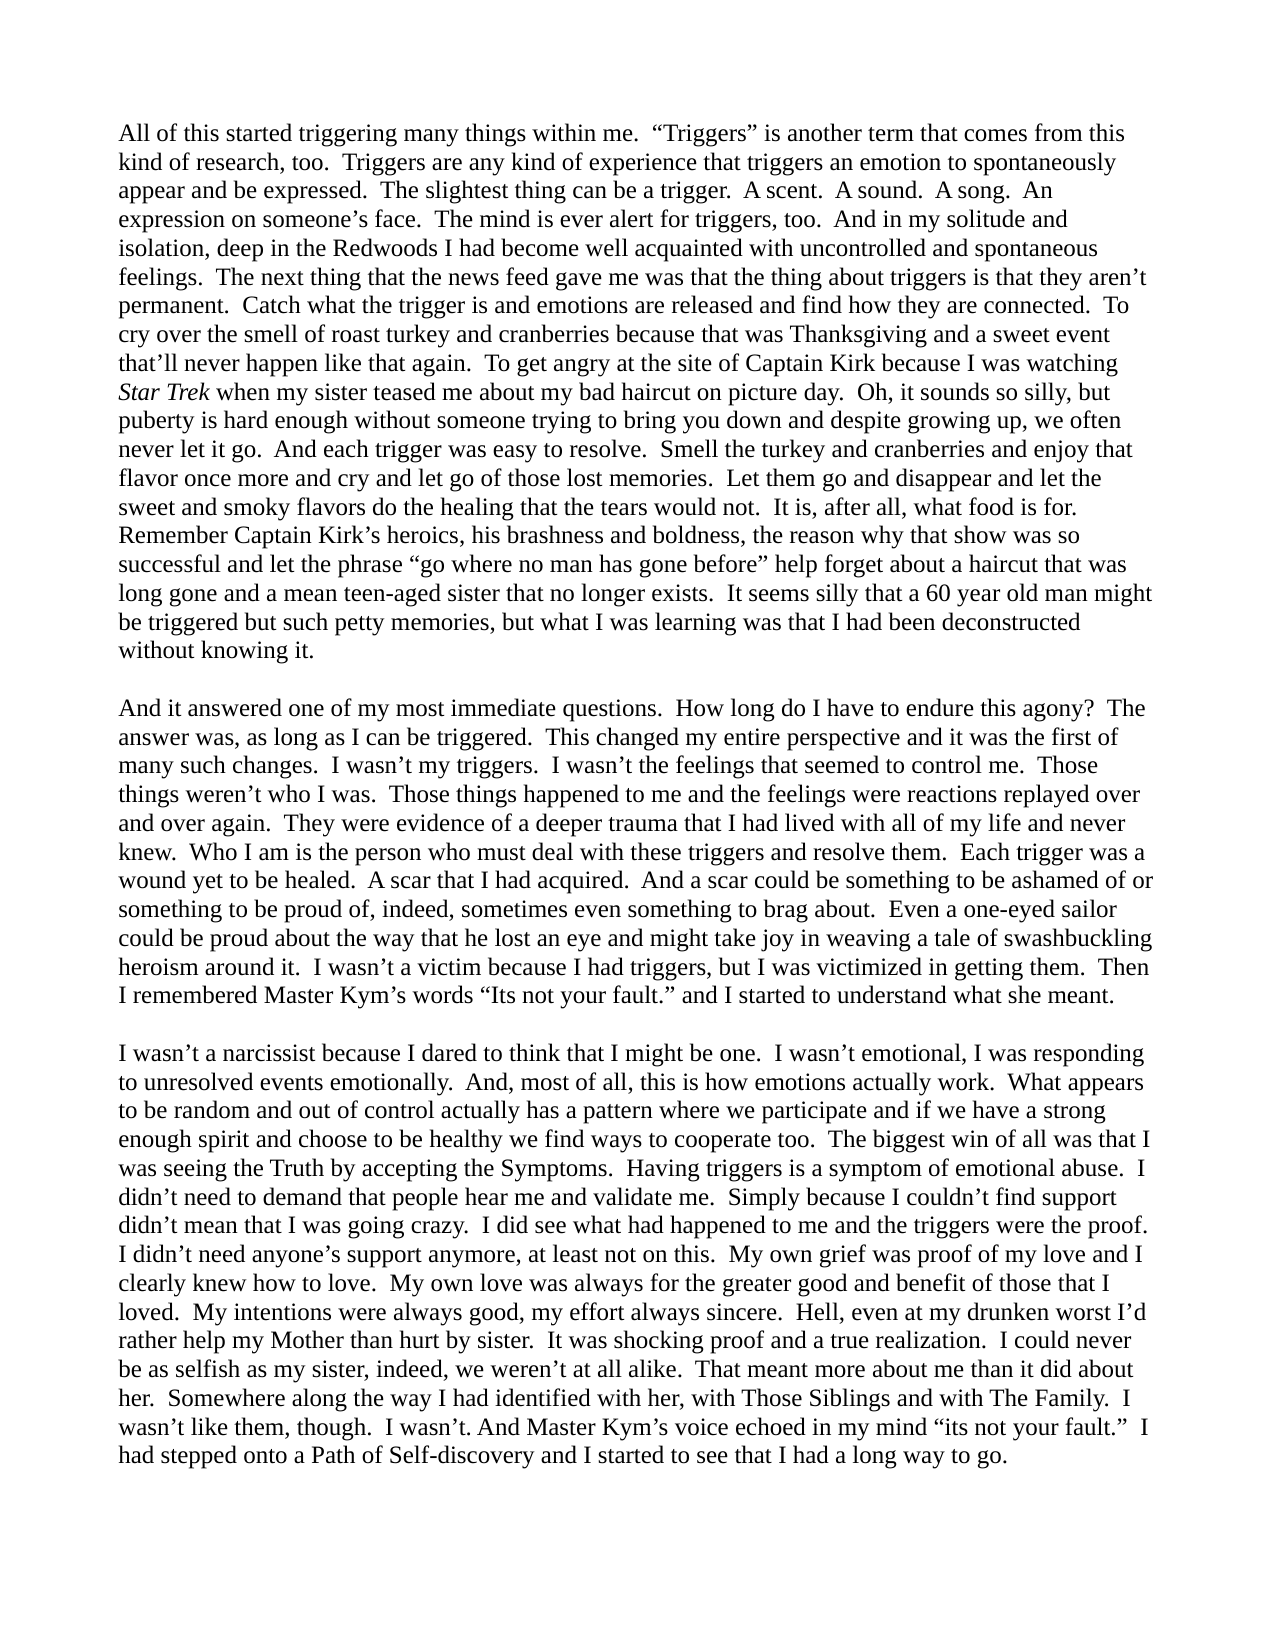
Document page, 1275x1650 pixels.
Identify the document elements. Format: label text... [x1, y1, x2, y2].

text And it answered one of my most immediate questions. How long do I have to endure this agony? The answer was, as long as I can be triggered. This changed my entire perspective and it was the first of many such changes. I wasn’t my triggers. I wasn’t the feelings that seemed to control me. Those things weren’t who I was. Those things happened to me and the feelings were reactions replayed over and over again. They were evidence of a deeper trauma that I had lived with all of my life and never knew. Who I am is the person who must deal with these triggers and resolve them. Each trigger was a wound yet to be healed. A scar that I had acquired. And a scar could be something to be ashamed of or something to be proud of, indeed, sometimes even something to brag about. Even a one-eyed sailor could be proud about the way that he lost an eye and might take joy in weaving a tale of swashbuckling heroism around it. I wasn’t a victim because I had triggers, but I was victimized in getting them. Then I remembered Master Kym’s words “Its not your fault.” and I started to understand what she meant. [118, 693, 1157, 1009]
text I wasn’t a narcissist because I dared to think that I might be one. I wasn’t emotional, I was responding to unresolved events emotionally. And, most of all, this is how emotions actually work. What appears to be random and out of control actually has a pattern where we participate and if we have a strong enough spirit and choose to be healthy we find ways to cooperate too. The biggest win of all was that I was seeing the Truth by accepting the Symptoms. Having triggers is a symptom of emotional abuse. I didn’t need to demand that people hear me and validate me. Simply because I couldn’t find support didn’t mean that I was going crazy. I did see what had happened to me and the triggers were the proof. I didn’t need anyone’s support anymore, at least not on this. My own grief was proof of my love and I clearly knew how to love. My own love was always for the greater good and benefit of those that I loved. My intentions were always good, my effort always sincere. Hell, even at my drunken worst I’d rather help my Mother than hurt by sister. It was shocking proof and a true realization. I could never be as selfish as my sister, indeed, we weren’t at all alike. That meant more about me than it did about her. Somewhere along the way I had identified with her, with Those Siblings and with The Family. I wasn’t like them, though. I wasn’t. And Master Kym’s voice echoed in my mind “its not your fault.” I had stepped onto a Path of Self-discovery and I started to see that I had a long way to go. [118, 1038, 1157, 1469]
text All of this started triggering many things within me. “Triggers” is another term that comes from this kind of research, too. Triggers are any kind of experience that triggers an emotion to spontaneously appear and be expressed. The slightest thing can be a trigger. A scent. A sound. A song. An expression on someone’s face. The mind is ever alert for triggers, too. And in my solitude and isolation, deep in the Redwoods I had become well acquainted with uncontrolled and spontaneous feelings. The next thing that the news feed gave me was that the thing about triggers is that they aren’t permanent. Catch what the trigger is and emotions are released and find how they are connected. To cry over the smell of roast turkey and cranberries because that was Thanksgiving and a sweet event that’ll never happen like that again. To get angry at the site of Captain Kirk because I was watching Star Trek when my sister teased me about my bad haircut on picture day. Oh, it sounds so silly, but puberty is hard enough without someone trying to bring you down and despite growing up, we often never let it go. And each trigger was easy to resolve. Smell the turkey and cranberries and enjoy that flavor once more and cry and let go of those lost memories. Let them go and disappear and let the sweet and smoky flavors do the healing that the tears would not. It is, after all, what food is for. Remember Captain Kirk’s heroics, his brashness and boldness, the reason why that show was so successful and let the phrase “go where no man has gone before” help forget about a haircut that was long gone and a mean teen-aged sister that no longer exists. It seems silly that a 60 year old man might be triggered but such petty memories, but what I was learning was that I had been deconstructed without knowing it. [118, 118, 1157, 664]
